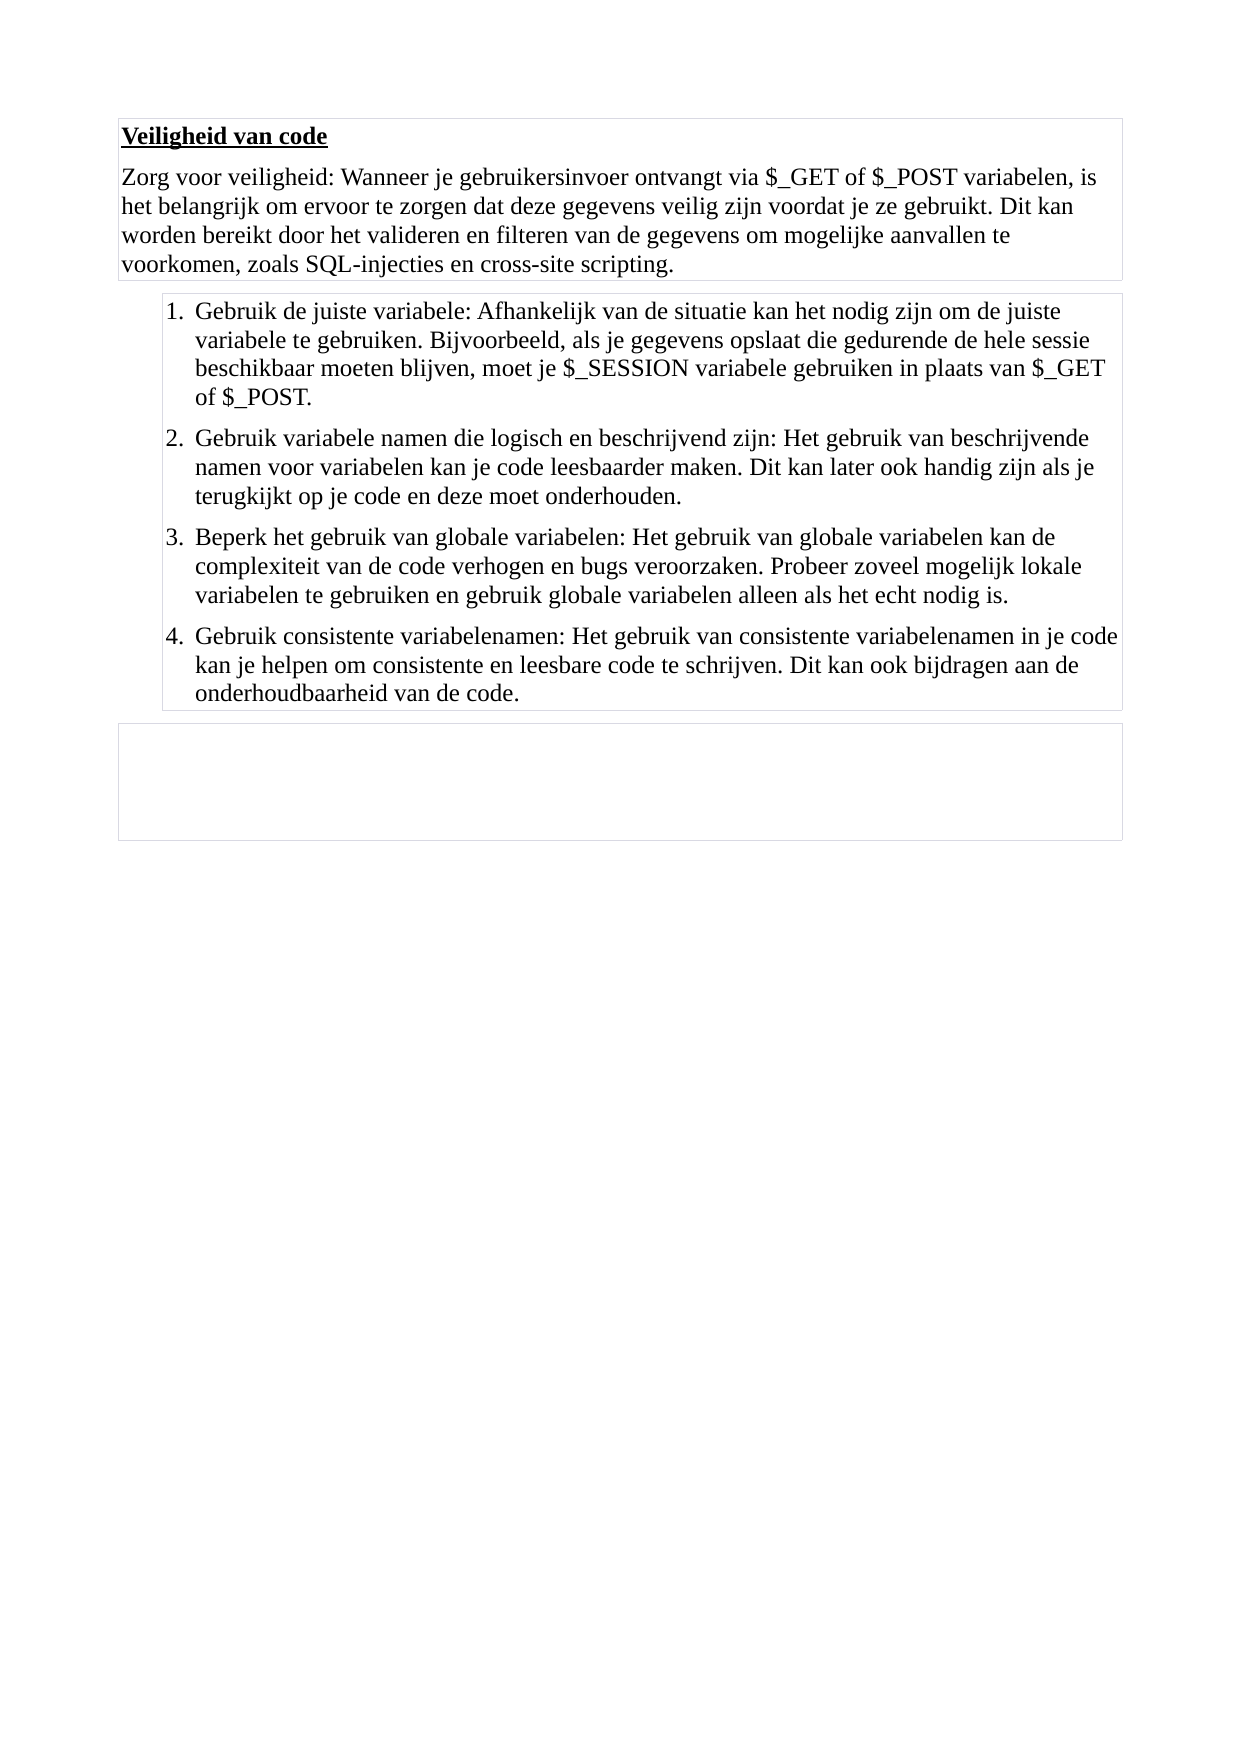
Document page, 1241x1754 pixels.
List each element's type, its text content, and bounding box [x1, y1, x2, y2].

list Gebruik variabele namen die logisch en beschrijvend zijn: Het gebruik van beschrijvende namen voor variabelen kan je code leesbaarder maken. Dit kan later ook handig zijn als je terugkijkt op je code en deze moet onderhouden. [163, 420, 1122, 510]
list Gebruik consistente variabelenamen: Het gebruik van consistente variabelenamen in je code kan je helpen om consistente en leesbare code te schrijven. Dit kan ook bijdragen aan de onderhoudbaarheid van de code. [163, 618, 1122, 710]
list Beperk het gebruik van globale variabelen: Het gebruik van globale variabelen kan de complexiteit van de code verhogen en bugs veroorzaken. Probeer zoveel mogelijk lokale variabelen te gebruiken en gebruik globale variabelen alleen als het echt nodig is. [163, 519, 1122, 608]
text Veiligheid van code [119, 119, 1122, 150]
list Gebruik de juiste variabele: Afhankelijk van de situatie kan het nodig zijn om de juiste variabele te gebruiken. Bijvoorbeeld, als je gegevens opslaat die gedurende de hele sessie beschikbaar moeten blijven, moet je $_SESSION variabele gebruiken in plaats van $_GET of $_POST. [163, 294, 1122, 411]
text Zorg voor veiligheid: Wanneer je gebruikersinvoer ontvangt via $_GET of $_POST variabelen, is het belangrijk om ervoor te zorgen dat deze gegevens veilig zijn voordat je ze gebruikt. Dit kan worden bereikt door het valideren en filteren van de gegevens om mogelijke aanvallen te voorkomen, zoals SQL-injecties en cross-site scripting. [119, 159, 1122, 280]
